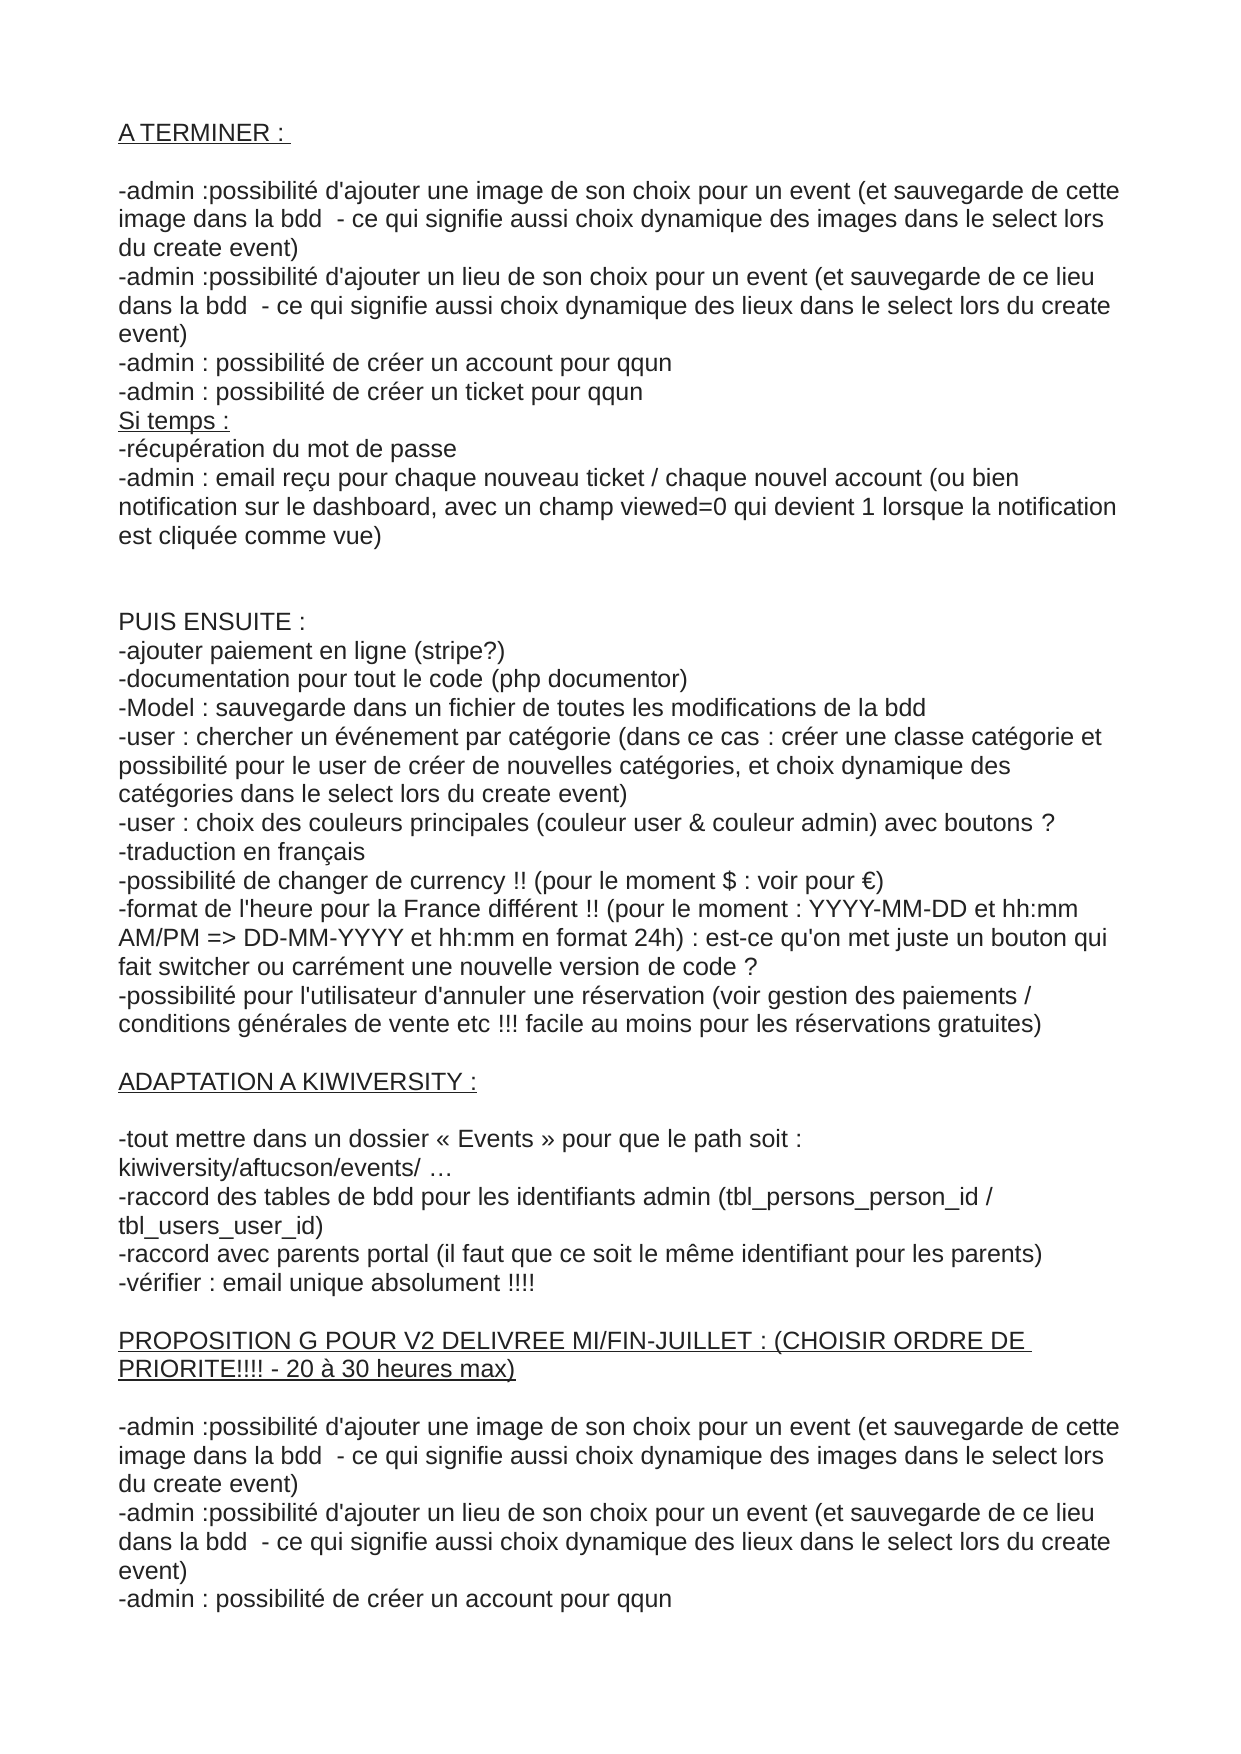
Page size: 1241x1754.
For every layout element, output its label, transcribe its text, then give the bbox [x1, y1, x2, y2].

text -admin : possibilité de créer un account pour qqun [118, 1584, 1122, 1613]
text A TERMINER : [118, 118, 1122, 147]
text -traduction en français [118, 837, 1122, 866]
text -Model : sauvegarde dans un fichier de toutes les modifications de la bdd [118, 693, 1122, 722]
text ADAPTATION A KIWIVERSITY : [118, 1067, 1122, 1096]
text PUIS ENSUITE : [118, 607, 1122, 636]
text -raccord avec parents portal (il faut que ce soit le même identifiant pour les parents) [118, 1239, 1122, 1268]
text -admin :possibilité d'ajouter une image de son choix pour un event (et sauvegarde de cette image dans la bdd - ce qui signifie aussi choix dynamique des images dans le select lors du create event) [118, 1412, 1122, 1498]
text -ajouter paiement en ligne (stripe?) [118, 636, 1122, 664]
text -raccord des tables de bdd pour les identifiants admin (tbl_persons_person_id / tbl_users_user_id) [118, 1182, 1122, 1239]
text -admin :possibilité d'ajouter un lieu de son choix pour un event (et sauvegarde de ce lieu dans la bdd - ce qui signifie aussi choix dynamique des lieux dans le select lors du create event) [118, 262, 1122, 348]
text -admin : email reçu pour chaque nouveau ticket / chaque nouvel account (ou bien notification sur le dashboard, avec un champ viewed=0 qui devient 1 lorsque la notification est cliquée comme vue) [118, 463, 1122, 549]
text -admin :possibilité d'ajouter un lieu de son choix pour un event (et sauvegarde de ce lieu dans la bdd - ce qui signifie aussi choix dynamique des lieux dans le select lors du create event) [118, 1498, 1122, 1584]
text -vérifier : email unique absolument !!!! [118, 1268, 1122, 1297]
text PROPOSITION G POUR V2 DELIVREE MI/FIN-JUILLET : (CHOISIR ORDRE DE PRIORITE!!!! - 20 à 30 heures max) [118, 1326, 1122, 1383]
text -possibilité pour l'utilisateur d'annuler une réservation (voir gestion des paiements / conditions générales de vente etc !!! facile au moins pour les réservations gratuites) [118, 981, 1122, 1038]
text -admin : possibilité de créer un account pour qqun [118, 348, 1122, 377]
text -admin :possibilité d'ajouter une image de son choix pour un event (et sauvegarde de cette image dans la bdd - ce qui signifie aussi choix dynamique des images dans le select lors du create event) [118, 176, 1122, 262]
text -user : chercher un événement par catégorie (dans ce cas : créer une classe catégorie et possibilité pour le user de créer de nouvelles catégories, et choix dynamique des catégories dans le select lors du create event) [118, 722, 1122, 808]
text Si temps : [118, 406, 1122, 434]
text -user : choix des couleurs principales (couleur user & couleur admin) avec boutons ? [118, 808, 1122, 837]
text -récupération du mot de passe [118, 434, 1122, 463]
text -possibilité de changer de currency !! (pour le moment $ : voir pour €) [118, 866, 1122, 894]
text -format de l'heure pour la France différent !! (pour le moment : YYYY-MM-DD et hh:mm AM/PM => DD-MM-YYYY et hh:mm en format 24h) : est-ce qu'on met juste un bouton qui fait switcher ou carrément une nouvelle version de code ? [118, 894, 1122, 981]
text -documentation pour tout le code (php documentor) [118, 664, 1122, 693]
text -tout mettre dans un dossier « Events » pour que le path soit : kiwiversity/aftucson/events/ … [118, 1124, 1122, 1182]
text -admin : possibilité de créer un ticket pour qqun [118, 377, 1122, 406]
